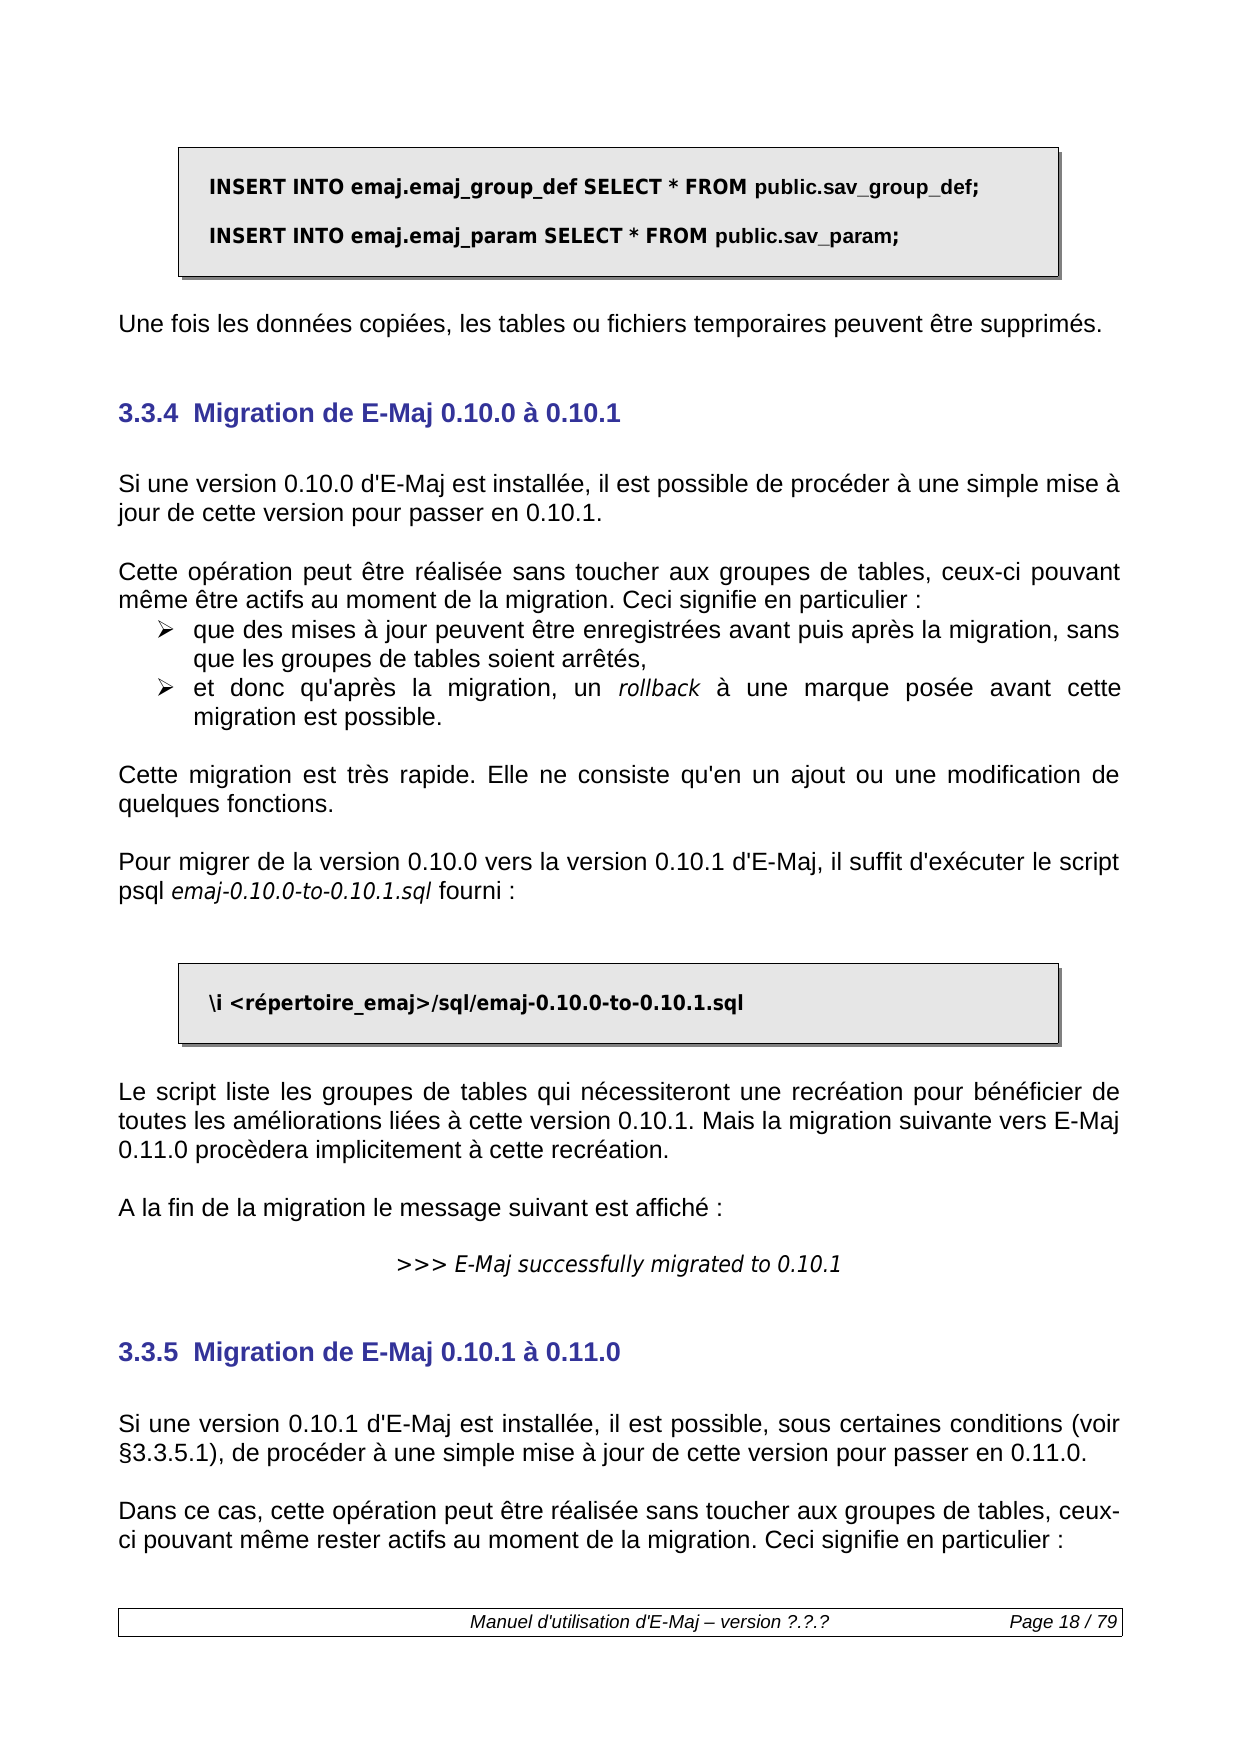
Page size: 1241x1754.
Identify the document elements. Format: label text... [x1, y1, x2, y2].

list que des mises à jour peuvent être enregistrées avant puis après la migration, sans que les groupes de tables soient arrêtés, [156, 614, 1122, 673]
text INSERT INTO emaj.emaj_group_def SELECT * FROM public.sav_group_def; [179, 172, 1058, 196]
subtitle Migration de E-Maj 0.10.0 à 0.10.1 [118, 397, 1122, 428]
subtitle Migration de E-Maj 0.10.1 à 0.11.0 [118, 1336, 1122, 1367]
text Cette opération peut être réalisée sans toucher aux groupes de tables, ceux-ci pouvant même être actifs au moment de la migration. Ceci signifie en particulier : [118, 556, 1122, 614]
list et donc qu'après la migration, un rollback à une marque posée avant cette migration est possible. [156, 673, 1122, 731]
text Dans ce cas, cette opération peut être réalisée sans toucher aux groupes de tables, ceux-ci pouvant même rester actifs au moment de la migration. Ceci signifie en particulier : [118, 1496, 1122, 1554]
text A la fin de la migration le message suivant est affiché : [118, 1193, 1122, 1222]
text Pour migrer de la version 0.10.0 vers la version 0.10.1 d'E-Maj, il suffit d'exécuter le script psql emaj-0.10.0-to-0.10.1.sql fourni : [118, 847, 1122, 905]
text INSERT INTO emaj.emaj_param SELECT * FROM public.sav_param; [179, 221, 1058, 245]
text Si une version 0.10.0 d'E-Maj est installée, il est possible de procéder à une simple mise à jour de cette version pour passer en 0.10.1. [118, 469, 1122, 527]
text >>> E-Maj successfully migrated to 0.10.1 [118, 1251, 1122, 1278]
text Si une version 0.10.1 d'E-Maj est installée, il est possible, sous certaines conditions (voir §3.3.5.1), de procéder à une simple mise à jour de cette version pour passer en 0.11.0. [118, 1408, 1122, 1467]
text Le script liste les groupes de tables qui nécessiteront une recréation pour bénéficier de toutes les améliorations liées à cette version 0.10.1. Mais la migration suivante vers E-Maj 0.11.0 procèdera implicitement à cette recréation. [118, 1076, 1122, 1164]
text Cette migration est très rapide. Elle ne consiste qu'en un ajout ou une modification de quelques fonctions. [118, 760, 1122, 818]
text Une fois les données copiées, les tables ou fichiers temporaires peuvent être supprimés. [118, 309, 1122, 338]
text \i <répertoire_emaj>/sql/emaj-0.10.0-to-0.10.1.sql [179, 988, 1058, 1012]
